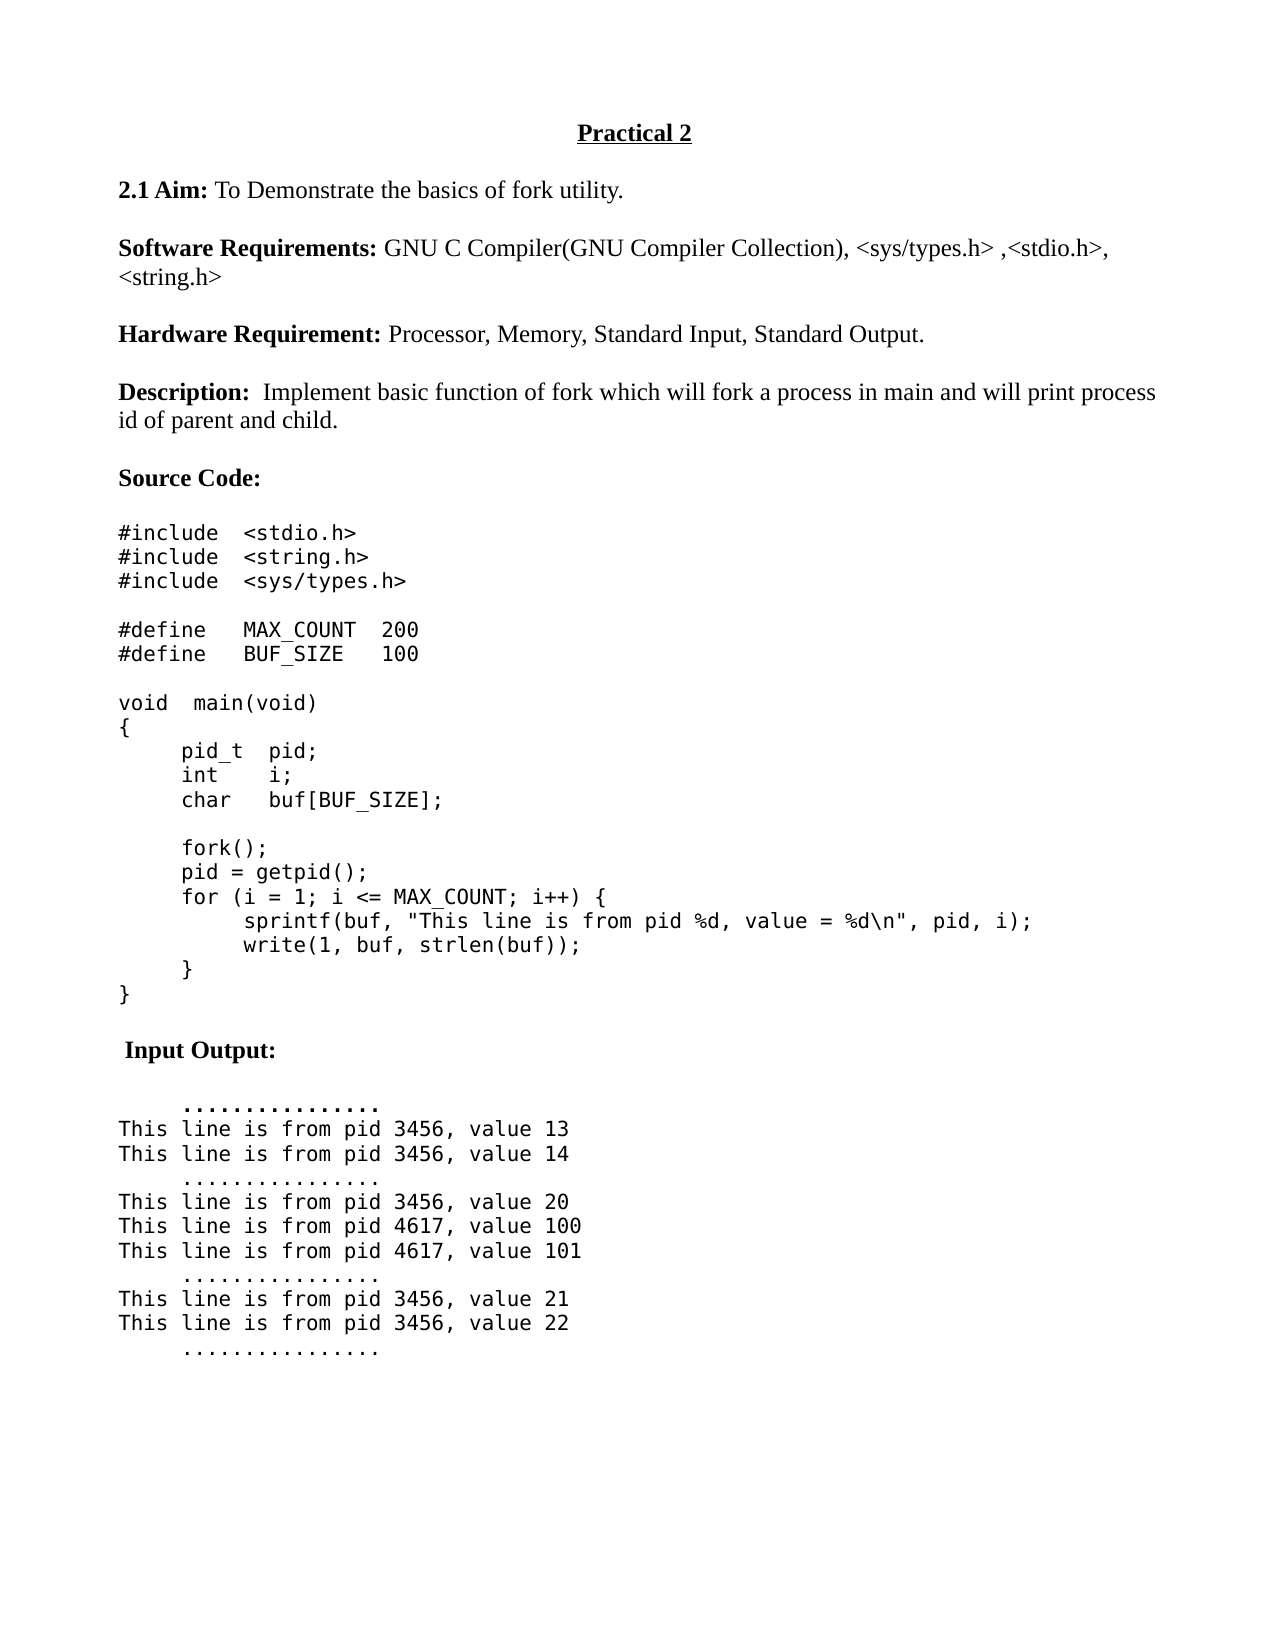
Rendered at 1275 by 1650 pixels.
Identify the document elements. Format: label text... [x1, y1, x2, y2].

text char buf[BUF_SIZE]; [118, 788, 1157, 812]
text Hardware Requirement: Processor, Memory, Standard Input, Standard Output. [118, 319, 1157, 348]
text ................ [118, 1093, 1157, 1117]
text pid_t pid; [118, 739, 1157, 763]
text This line is from pid 3456, value 22 [118, 1311, 1157, 1336]
text ................ [118, 1263, 1157, 1287]
text sprintf(buf, "This line is from pid %d, value = %d\n", pid, i); [118, 909, 1157, 933]
text ................ [118, 1336, 1157, 1360]
text #include <stdio.h> [118, 521, 1157, 545]
text This line is from pid 3456, value 14 [118, 1142, 1157, 1166]
text { [118, 715, 1157, 739]
text Software Requirements: GNU C Compiler(GNU Compiler Collection), <sys/types.h> ,<stdio.h>, <string.h> [118, 233, 1157, 291]
text write(1, buf, strlen(buf)); [118, 933, 1157, 957]
text Input Output: [118, 1036, 1157, 1064]
text This line is from pid 3456, value 13 [118, 1117, 1157, 1142]
text This line is from pid 4617, value 101 [118, 1239, 1157, 1263]
text } [118, 982, 1157, 1006]
text This line is from pid 3456, value 20 [118, 1190, 1157, 1214]
text ................ [118, 1166, 1157, 1190]
text } [118, 957, 1157, 982]
text #define MAX_COUNT 200 [118, 618, 1157, 642]
text #include <string.h> [118, 545, 1157, 569]
text This line is from pid 4617, value 100 [118, 1214, 1157, 1239]
text 2.1 Aim: To Demonstrate the basics of fork utility. [118, 176, 1157, 204]
text Description: Implement basic function of fork which will fork a process in main and will print process id of parent and child. [118, 377, 1157, 434]
text for (i = 1; i <= MAX_COUNT; i++) { [118, 885, 1157, 909]
text void main(void) [118, 691, 1157, 715]
text #include <sys/types.h> [118, 569, 1157, 593]
text Source Code: [118, 463, 1157, 492]
text This line is from pid 3456, value 21 [118, 1287, 1157, 1311]
text #define BUF_SIZE 100 [118, 642, 1157, 666]
text pid = getpid(); [118, 860, 1157, 885]
text int i; [118, 763, 1157, 788]
text fork(); [118, 836, 1157, 860]
text Practical 2 [118, 118, 1157, 147]
